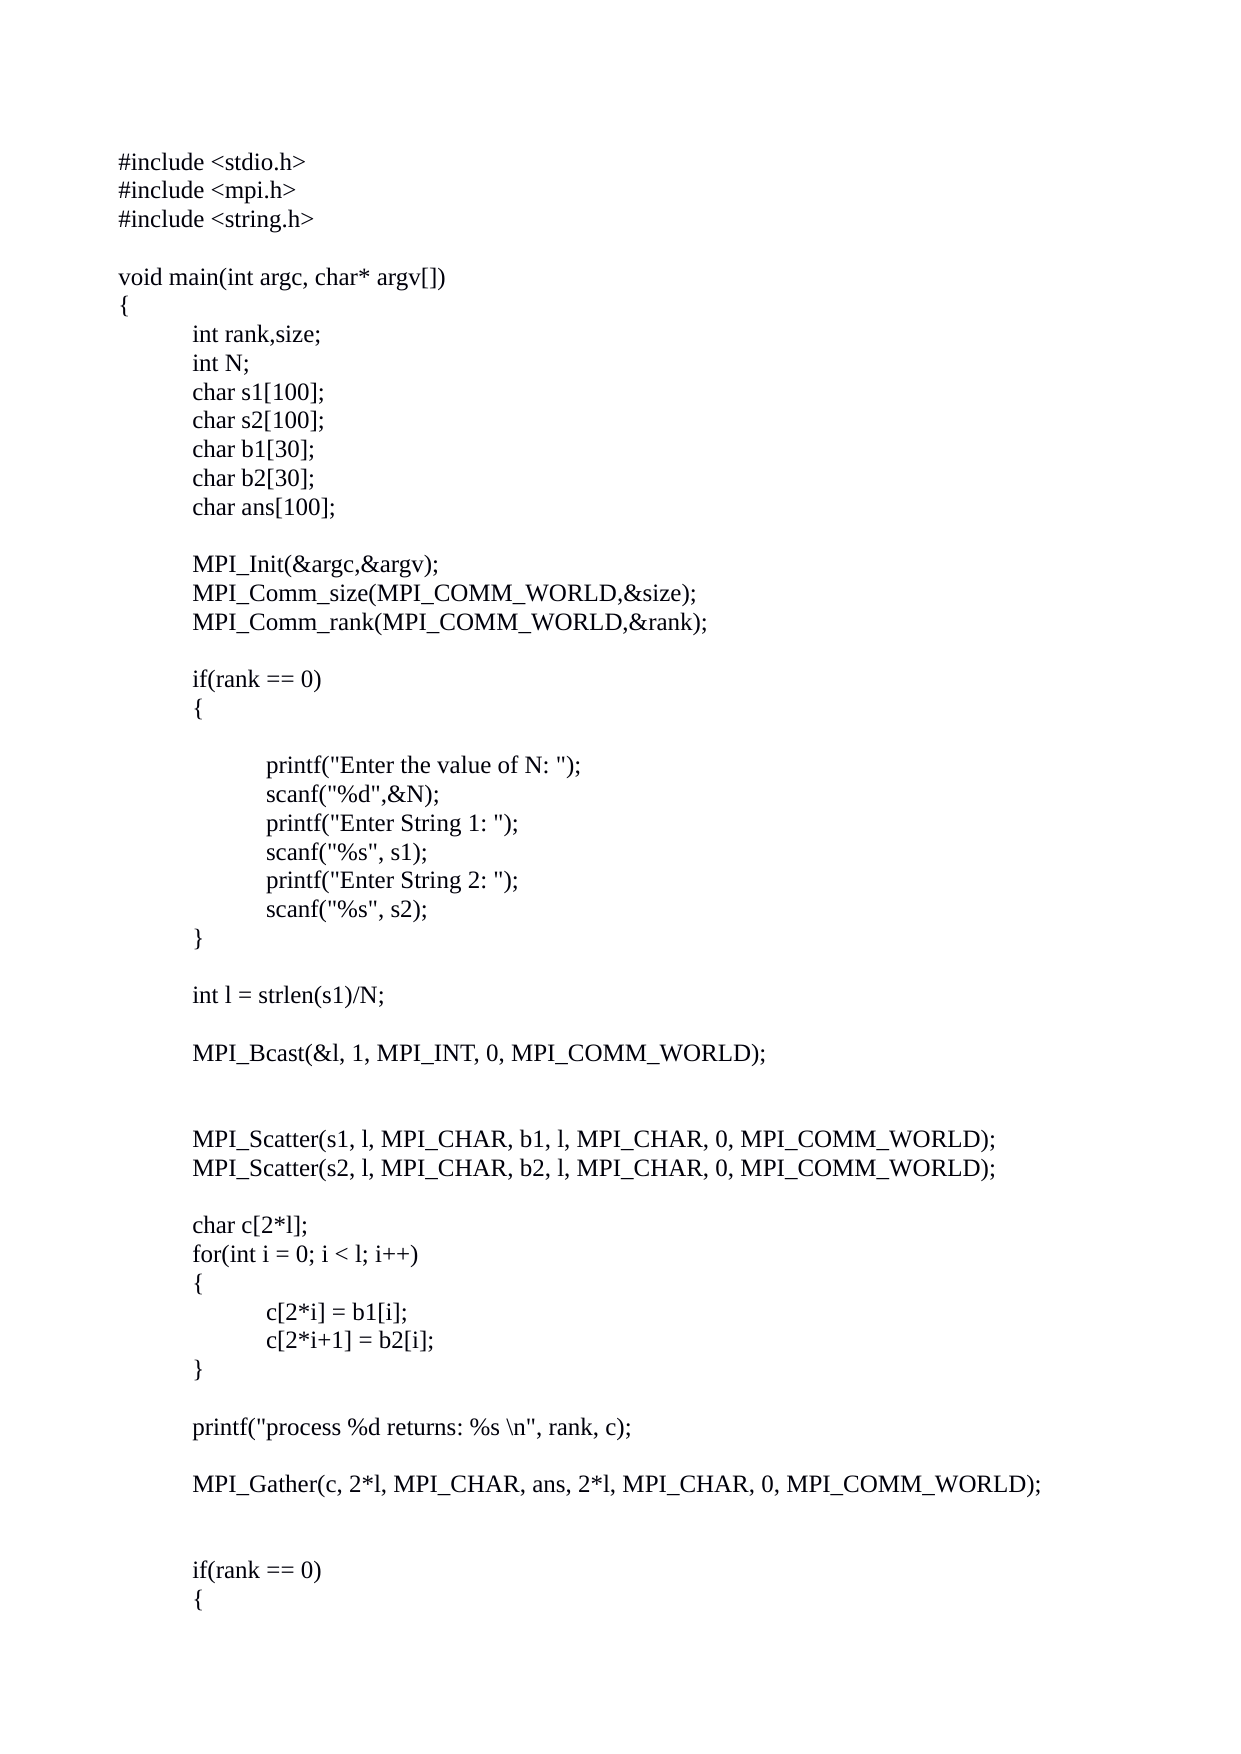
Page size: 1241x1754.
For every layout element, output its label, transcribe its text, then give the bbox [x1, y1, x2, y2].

text char s2[100]; [118, 406, 1122, 434]
text } [118, 923, 1122, 952]
text if(rank == 0) [118, 1556, 1122, 1584]
text { [118, 1268, 1122, 1297]
text #include <mpi.h> [118, 176, 1122, 204]
text #include <string.h> [118, 204, 1122, 233]
text char c[2*l]; [118, 1211, 1122, 1239]
text scanf("%s", s2); [118, 894, 1122, 923]
text MPI_Scatter(s1, l, MPI_CHAR, b1, l, MPI_CHAR, 0, MPI_COMM_WORLD); [118, 1124, 1122, 1153]
text { [118, 693, 1122, 722]
text char b1[30]; [118, 434, 1122, 463]
text MPI_Scatter(s2, l, MPI_CHAR, b2, l, MPI_CHAR, 0, MPI_COMM_WORLD); [118, 1153, 1122, 1182]
text MPI_Gather(c, 2*l, MPI_CHAR, ans, 2*l, MPI_CHAR, 0, MPI_COMM_WORLD); [118, 1469, 1122, 1498]
text scanf("%s", s1); [118, 837, 1122, 866]
text char b2[30]; [118, 463, 1122, 492]
text c[2*i+1] = b2[i]; [118, 1326, 1122, 1354]
text MPI_Init(&argc,&argv); [118, 549, 1122, 578]
text int rank,size; [118, 319, 1122, 348]
text scanf("%d",&N); [118, 779, 1122, 808]
text printf("process %d returns: %s \n", rank, c); [118, 1412, 1122, 1441]
text for(int i = 0; i < l; i++) [118, 1239, 1122, 1268]
text if(rank == 0) [118, 664, 1122, 693]
text { [118, 291, 1122, 319]
text c[2*i] = b1[i]; [118, 1297, 1122, 1326]
text printf("Enter the value of N: "); [118, 751, 1122, 779]
text printf("Enter String 1: "); [118, 808, 1122, 837]
text MPI_Bcast(&l, 1, MPI_INT, 0, MPI_COMM_WORLD); [118, 1038, 1122, 1067]
text char s1[100]; [118, 377, 1122, 406]
text void main(int argc, char* argv[]) [118, 262, 1122, 291]
text } [118, 1354, 1122, 1383]
text MPI_Comm_rank(MPI_COMM_WORLD,&rank); [118, 607, 1122, 636]
text { [118, 1584, 1122, 1613]
text char ans[100]; [118, 492, 1122, 521]
text int l = strlen(s1)/N; [118, 981, 1122, 1009]
text printf("Enter String 2: "); [118, 866, 1122, 894]
text MPI_Comm_size(MPI_COMM_WORLD,&size); [118, 578, 1122, 607]
text int N; [118, 348, 1122, 377]
text #include <stdio.h> [118, 147, 1122, 176]
